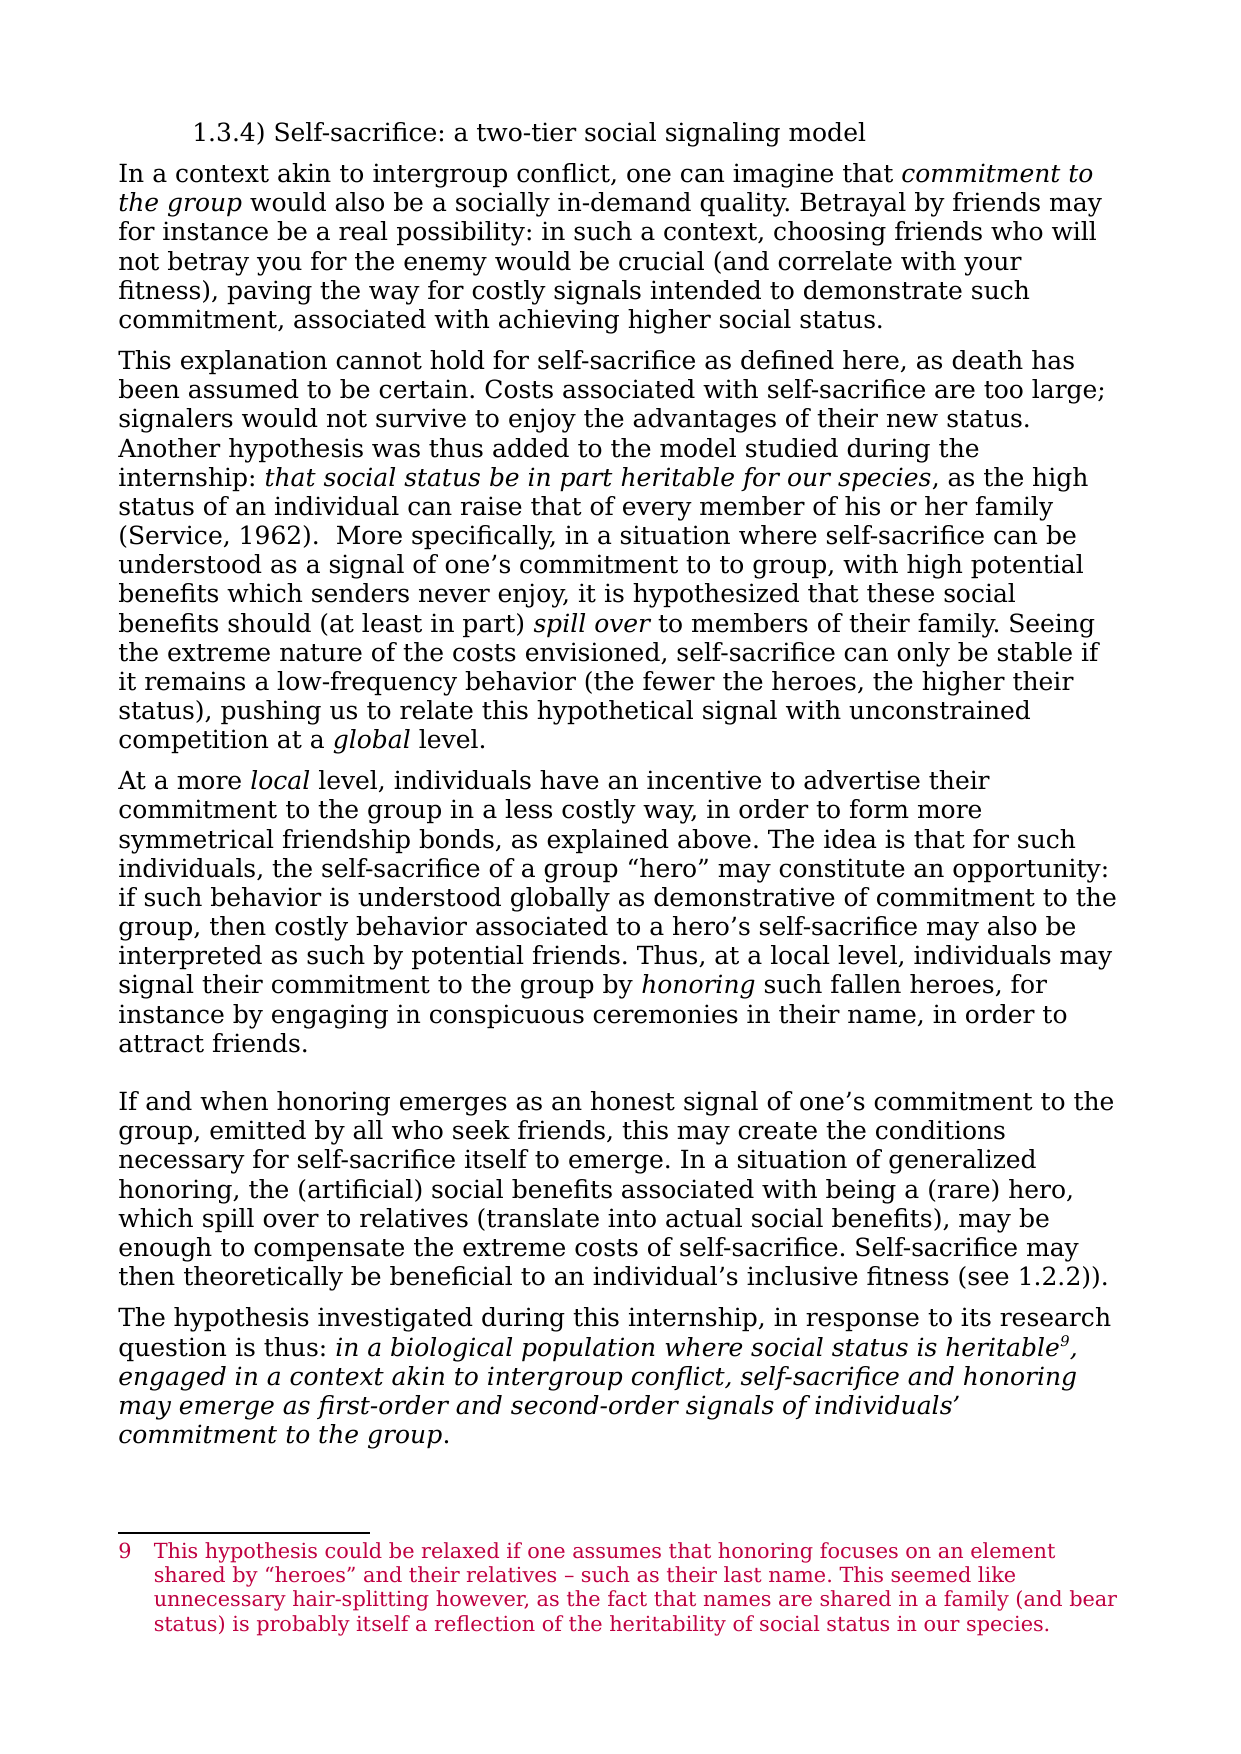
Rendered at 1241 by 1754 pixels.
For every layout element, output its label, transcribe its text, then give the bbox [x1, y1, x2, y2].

text The hypothesis investigated during this internship, in response to its research question is thus: in a biological population where social status is heritable, engaged in a context akin to intergroup conflict, self-sacrifice and honoring may emerge as first-order and second-order signals of individuals’ commitment to the group. [118, 1303, 1122, 1449]
text 1.3.4) Self-sacrifice: a two-tier social signaling model [118, 118, 1122, 147]
text In a context akin to intergroup conflict, one can imagine that commitment to the group would also be a socially in-demand quality. Betrayal by friends may for instance be a real possibility: in such a context, choosing friends who will not betray you for the enemy would be crucial (and correlate with your fitness), paving the way for costly signals intended to demonstrate such commitment, associated with achieving higher social status. [118, 159, 1122, 334]
text This hypothesis could be relaxed if one assumes that honoring focuses on an element shared by “heroes” and their relatives – such as their last name. This seemed like unnecessary hair-splitting however, as the fact that names are shared in a family (and bear status) is probably itself a reflection of the heritability of social status in our species. [118, 1539, 1122, 1636]
text This explanation cannot hold for self-sacrifice as defined here, as death has been assumed to be certain. Costs associated with self-sacrifice are too large; signalers would not survive to enjoy the advantages of their new status. Another hypothesis was thus added to the model studied during the internship: that social status be in part heritable for our species, as the high status of an individual can raise that of every member of his or her family (Service, 1962). More specifically, in a situation where self-sacrifice can be understood as a signal of one’s commitment to to group, with high potential benefits which senders never enjoy, it is hypothesized that these social benefits should (at least in part) spill over to members of their family. Seeing the extreme nature of the costs envisioned, self-sacrifice can only be stable if it remains a low-frequency behavior (the fewer the heroes, the higher their status), pushing us to relate this hypothetical signal with unconstrained competition at a global level. [118, 346, 1122, 754]
text At a more local level, individuals have an incentive to advertise their commitment to the group in a less costly way, in order to form more symmetrical friendship bonds, as explained above. The idea is that for such individuals, the self-sacrifice of a group “hero” may constitute an opportunity: if such behavior is understood globally as demonstrative of commitment to the group, then costly behavior associated to a hero’s self-sacrifice may also be interpreted as such by potential friends. Thus, at a local level, individuals may signal their commitment to the group by honoring such fallen heroes, for instance by engaging in conspicuous ceremonies in their name, in order to attract friends. If and when honoring emerges as an honest signal of one’s commitment to the group, emitted by all who seek friends, this may create the conditions necessary for self-sacrifice itself to emerge. In a situation of generalized honoring, the (artificial) social benefits associated with being a (rare) hero, which spill over to relatives (translate into actual social benefits), may be enough to compensate the extreme costs of self-sacrifice. Self-sacrifice may then theoretically be beneficial to an individual’s inclusive fitness (see 1.2.2)). [118, 767, 1122, 1292]
